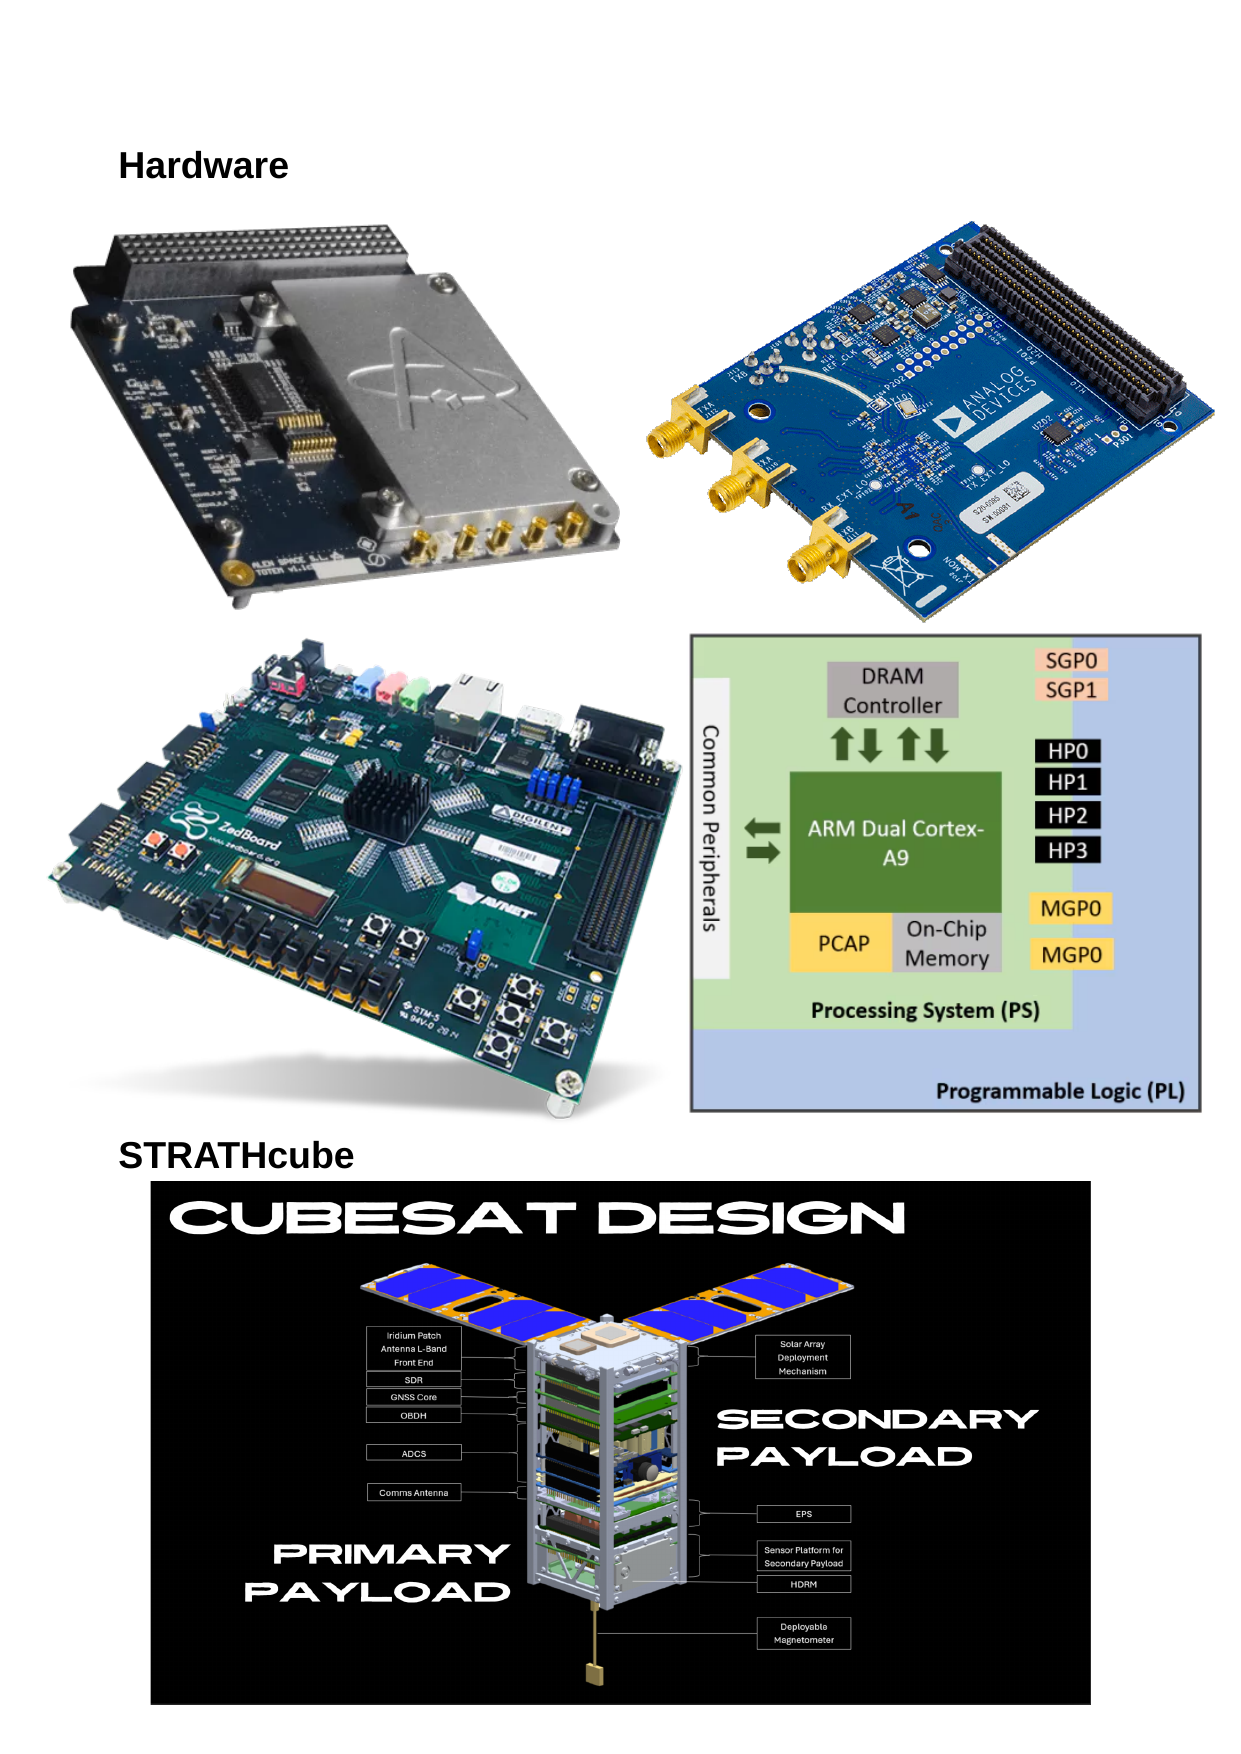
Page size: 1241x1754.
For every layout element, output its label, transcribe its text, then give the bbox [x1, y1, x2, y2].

picture [18, 208, 1220, 1134]
subtitle Hardware [118, 143, 1122, 186]
subtitle STRATHcube [118, 1115, 1122, 1176]
picture [150, 1181, 1091, 1705]
